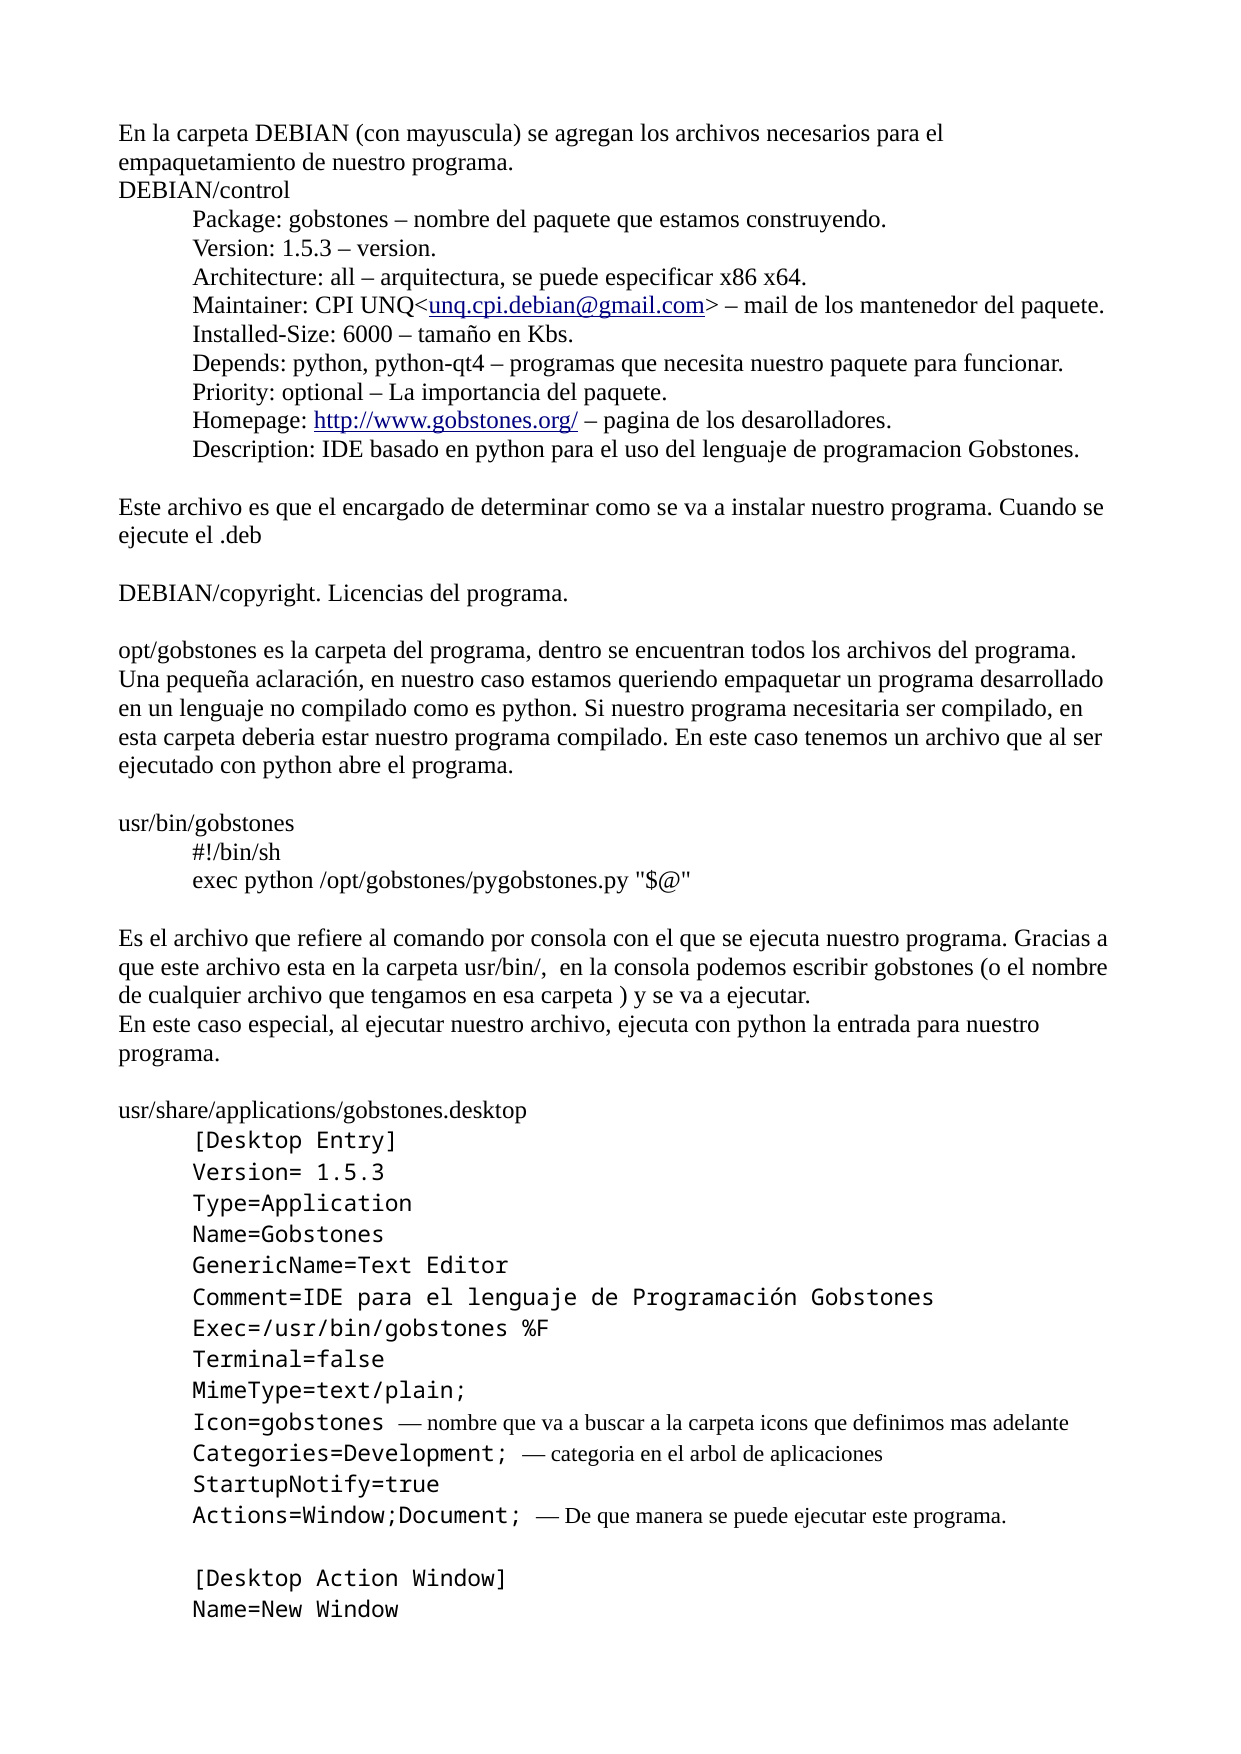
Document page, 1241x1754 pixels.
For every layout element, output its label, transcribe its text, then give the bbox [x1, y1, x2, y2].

text usr/share/applications/gobstones.desktop [118, 1096, 1122, 1124]
text Es el archivo que refiere al comando por consola con el que se ejecuta nuestro programa. Gracias a que este archivo esta en la carpeta usr/bin/, en la consola podemos escribir gobstones (o el nombre de cualquier archivo que tengamos en esa carpeta ) y se va a ejecutar. [118, 923, 1122, 1009]
text Actions=Window;Document; — De que manera se puede ejecutar este programa. [118, 1499, 1122, 1531]
text Name=New Window [118, 1593, 1122, 1624]
text Name=Gobstones [118, 1218, 1122, 1249]
text En este caso especial, al ejecutar nuestro archivo, ejecuta con python la entrada para nuestro programa. [118, 1009, 1122, 1067]
text [Desktop Action Window] [118, 1562, 1122, 1593]
text Priority: optional – La importancia del paquete. [118, 377, 1122, 406]
text StartupNotify=true [118, 1468, 1122, 1499]
text Architecture: all – arquitectura, se puede especificar x86 x64. [118, 262, 1122, 291]
text DEBIAN/control [118, 176, 1122, 204]
text Depends: python, python-qt4 – programas que necesita nuestro paquete para funcionar. [118, 348, 1122, 377]
text Description: IDE basado en python para el uso del lenguaje de programacion Gobstones. [118, 434, 1122, 463]
text Package: gobstones – nombre del paquete que estamos construyendo. [118, 204, 1122, 233]
text DEBIAN/copyright. Licencias del programa. [118, 578, 1122, 607]
text Este archivo es que el encargado de determinar como se va a instalar nuestro programa. Cuando se ejecute el .deb [118, 492, 1122, 549]
text Terminal=false [118, 1343, 1122, 1374]
text Version= 1.5.3 [118, 1156, 1122, 1187]
text Homepage: http://www.gobstones.org/ – pagina de los desarolladores. [118, 406, 1122, 434]
text GenericName=Text Editor [118, 1249, 1122, 1281]
text Icon=gobstones — nombre que va a buscar a la carpeta icons que definimos mas adelante [118, 1406, 1122, 1437]
text Maintainer: CPI UNQ<unq.cpi.debian@gmail.com> – mail de los mantenedor del paquete. Installed-Size: 6000 – tamaño en Kbs. [118, 291, 1122, 348]
text #!/bin/sh [118, 837, 1122, 866]
text En la carpeta DEBIAN (con mayuscula) se agregan los archivos necesarios para el empaquetamiento de nuestro programa. [118, 118, 1122, 176]
text MimeType=text/plain; [118, 1374, 1122, 1406]
text Comment=IDE para el lenguaje de Programación Gobstones [118, 1281, 1122, 1312]
text Exec=/usr/bin/gobstones %F [118, 1312, 1122, 1343]
text Type=Application [118, 1187, 1122, 1218]
text [Desktop Entry] [118, 1124, 1122, 1156]
text exec python /opt/gobstones/pygobstones.py "$@" [118, 866, 1122, 894]
text Version: 1.5.3 – version. [118, 233, 1122, 262]
text Categories=Development; — categoria en el arbol de aplicaciones [118, 1437, 1122, 1468]
text usr/bin/gobstones [118, 808, 1122, 837]
text opt/gobstones es la carpeta del programa, dentro se encuentran todos los archivos del programa. Una pequeña aclaración, en nuestro caso estamos queriendo empaquetar un programa desarrollado en un lenguaje no compilado como es python. Si nuestro programa necesitaria ser compilado, en esta carpeta deberia estar nuestro programa compilado. En este caso tenemos un archivo que al ser ejecutado con python abre el programa. [118, 636, 1122, 779]
